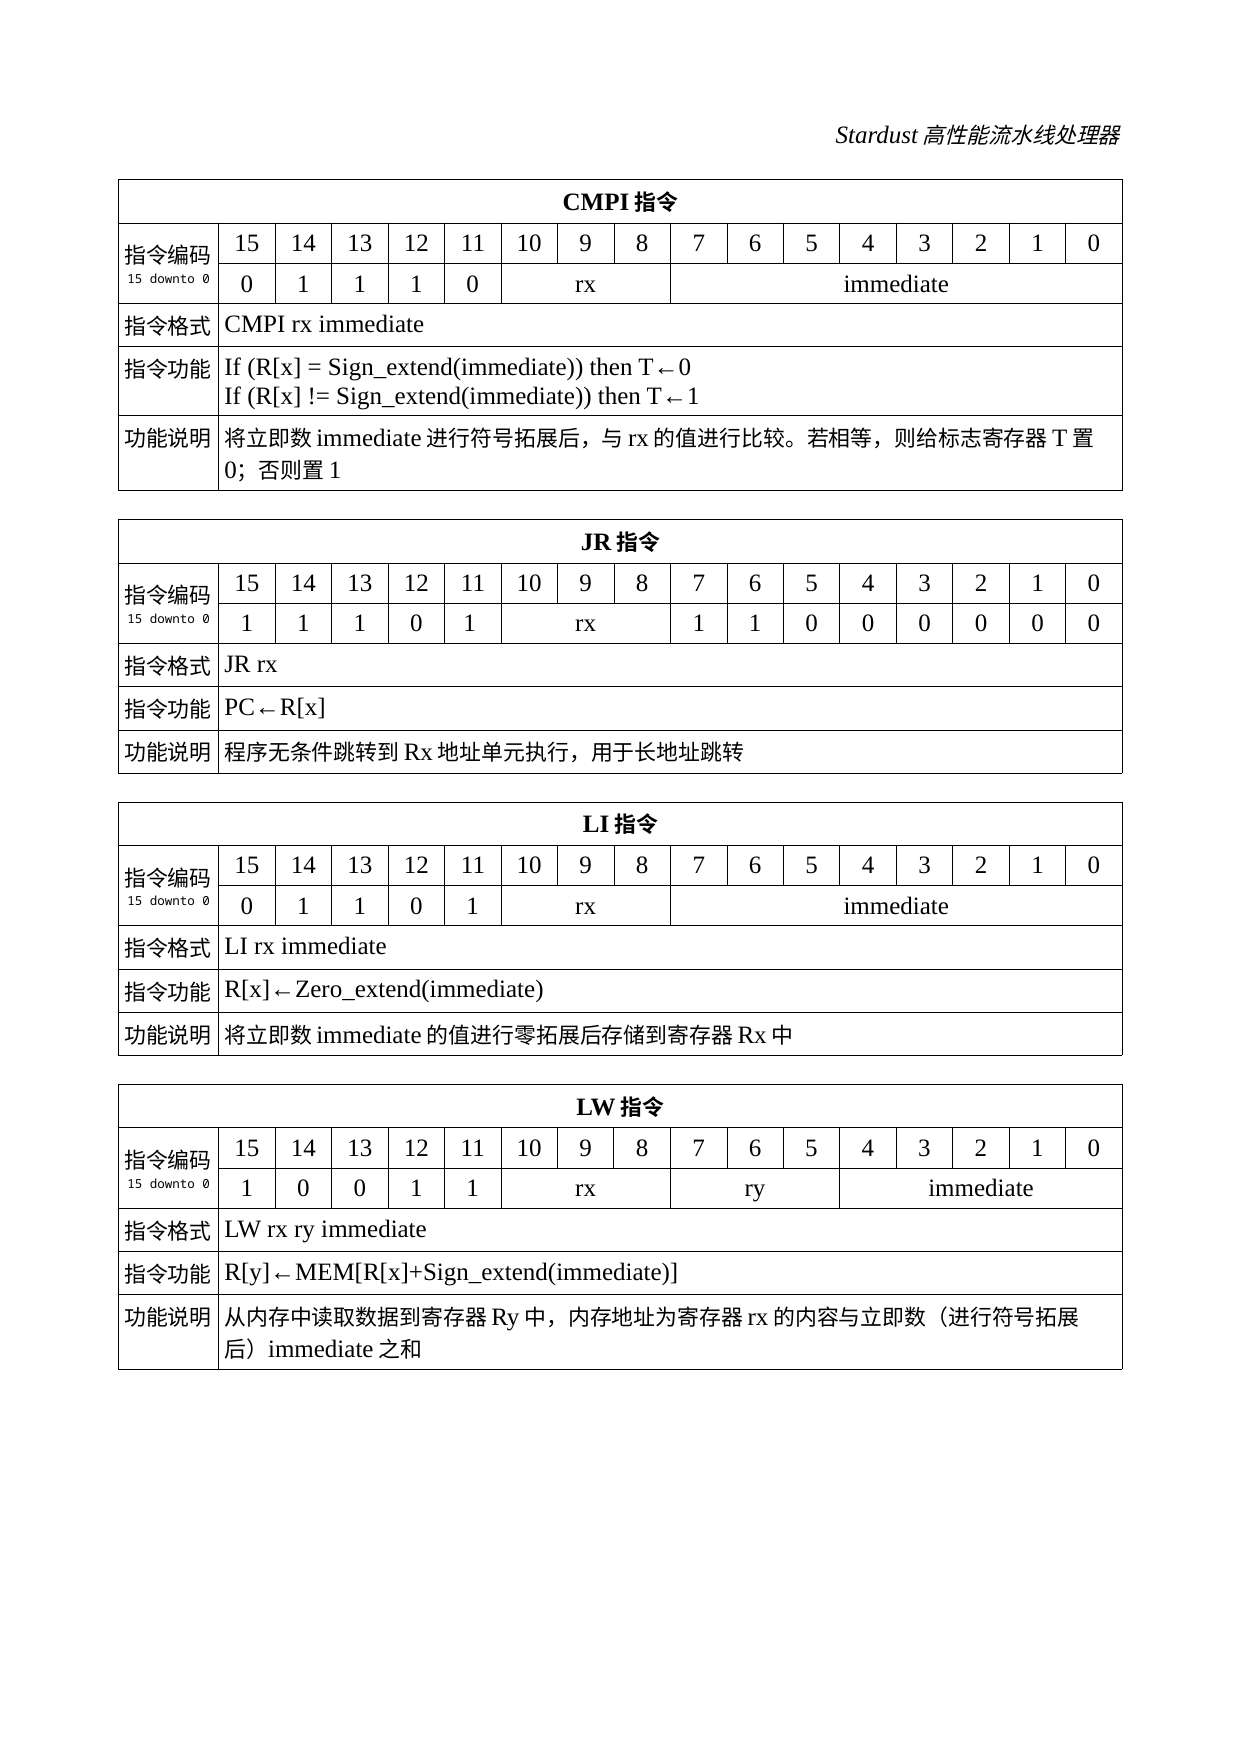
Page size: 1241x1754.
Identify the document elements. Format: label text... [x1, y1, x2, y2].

table_cell 8 [614, 1128, 670, 1167]
table_cell rx [502, 264, 670, 303]
table_cell 10 [502, 1128, 557, 1167]
table_cell 1 [389, 264, 444, 303]
table_cell 14 [276, 1128, 331, 1167]
table_cell 6 [728, 564, 783, 603]
table_cell rx [502, 1169, 670, 1208]
table_cell 15 [219, 846, 275, 885]
table_cell 1 [276, 886, 331, 925]
table_cell 0 [1010, 604, 1065, 643]
table_cell 指令功能 [119, 347, 218, 415]
table_header CMPI指令 [119, 180, 1122, 222]
table_cell 1 [728, 604, 783, 643]
table_cell R[y]←MEM[R[x]+Sign_extend(immediate)] [219, 1252, 1122, 1294]
table_cell 指令格式 [119, 926, 218, 969]
table_cell 将立即数immediate进行符号拓展后，与rx的值进行比较。若相等，则给标志寄存器T置0；否则置1 [219, 416, 1122, 490]
table_cell 指令功能 [119, 1252, 218, 1294]
table_cell 2 [953, 224, 1009, 263]
table_cell 指令格式 [119, 304, 218, 346]
table_cell 1 [389, 1169, 444, 1208]
table_cell 14 [276, 224, 331, 263]
table_cell 10 [502, 224, 557, 263]
table_cell 从内存中读取数据到寄存器Ry中，内存地址为寄存器rx的内容与立即数（进行符号拓展后）immediate之和 [219, 1295, 1122, 1369]
table_cell 3 [897, 224, 952, 263]
table_cell 指令编码 15 downto 0 [119, 564, 218, 643]
table_cell 0 [445, 264, 501, 303]
table_cell 9 [558, 1128, 613, 1167]
table_cell 4 [840, 564, 896, 603]
table_cell 4 [840, 1128, 896, 1167]
table_header LI指令 [119, 803, 1122, 845]
table_header JR指令 [119, 520, 1122, 562]
table_cell 0 [332, 1169, 388, 1208]
table_cell JR rx [219, 644, 1122, 686]
table_cell 13 [332, 564, 388, 603]
table_cell LW rx ry immediate [219, 1209, 1122, 1251]
table_cell immediate [671, 886, 1122, 925]
table_cell 4 [840, 224, 896, 263]
table_cell 8 [615, 846, 670, 885]
table_cell 8 [615, 564, 670, 603]
table_cell 0 [1066, 224, 1122, 263]
table_cell 8 [615, 224, 670, 263]
table_cell 0 [953, 604, 1009, 643]
table_cell 5 [784, 564, 839, 603]
table_cell 0 [1066, 1128, 1122, 1167]
table_cell 10 [502, 846, 557, 885]
table_cell 0 [389, 886, 444, 925]
table_cell 3 [897, 846, 952, 885]
table_cell 5 [784, 846, 839, 885]
table_cell 0 [784, 604, 839, 643]
table_cell 功能说明 [119, 416, 218, 490]
table_cell 7 [671, 846, 727, 885]
table_cell 11 [445, 224, 501, 263]
table_cell 0 [219, 886, 275, 925]
table_cell 1 [445, 1169, 501, 1208]
table_cell CMPI rx immediate [219, 304, 1122, 346]
table_cell 1 [276, 604, 331, 643]
table_cell 指令编码 15 downto 0 [119, 846, 218, 925]
table_cell 13 [332, 224, 388, 263]
table_cell ry [671, 1169, 839, 1208]
table_cell 1 [332, 886, 388, 925]
table_cell 指令格式 [119, 1209, 218, 1251]
table_cell 9 [558, 224, 614, 263]
table_cell 1 [1010, 224, 1065, 263]
table_cell 0 [1066, 604, 1122, 643]
table_cell 指令功能 [119, 687, 218, 729]
table_cell 指令格式 [119, 644, 218, 686]
table_cell 12 [389, 1128, 444, 1167]
table_cell rx [502, 886, 670, 925]
table_cell 2 [953, 1128, 1009, 1167]
table_cell 1 [1010, 564, 1065, 603]
table_cell 指令功能 [119, 970, 218, 1012]
table_cell PC←R[x] [219, 687, 1122, 729]
table_cell 0 [897, 604, 952, 643]
table_cell 功能说明 [119, 1013, 218, 1055]
table_cell 5 [784, 1128, 839, 1167]
table_cell 12 [389, 846, 444, 885]
table_cell 11 [445, 1128, 501, 1167]
table_cell If (R[x] = Sign_extend(immediate)) then T←0 If (R[x] != Sign_extend(immediate)) then T←1 [219, 347, 1122, 415]
table_cell 7 [671, 224, 727, 263]
table_cell 0 [276, 1169, 331, 1208]
table_cell 0 [1066, 564, 1122, 603]
table_cell 1 [276, 264, 331, 303]
table_cell LI rx immediate [219, 926, 1122, 969]
table_cell 指令编码 15 downto 0 [119, 224, 218, 303]
table_cell 6 [728, 224, 783, 263]
table_cell 13 [332, 846, 388, 885]
table_cell 程序无条件跳转到Rx地址单元执行，用于长地址跳转 [219, 731, 1122, 773]
table_cell 7 [671, 1128, 727, 1167]
table_cell 指令编码 15 downto 0 [119, 1128, 218, 1208]
table_cell 4 [840, 846, 896, 885]
table_header LW指令 [119, 1085, 1122, 1127]
table_cell 1 [332, 604, 388, 643]
table_cell rx [502, 604, 670, 643]
table_cell 12 [389, 224, 444, 263]
table_cell R[x]←Zero_extend(immediate) [219, 970, 1122, 1012]
table_cell 1 [671, 604, 727, 643]
table_cell 15 [219, 224, 275, 263]
table_cell 功能说明 [119, 1295, 218, 1369]
table_cell 15 [219, 564, 275, 603]
table_cell immediate [840, 1169, 1122, 1208]
table_cell 14 [276, 846, 331, 885]
table_cell 3 [897, 564, 952, 603]
table_cell 13 [332, 1128, 388, 1167]
table_cell 1 [332, 264, 388, 303]
table_cell 0 [1066, 846, 1122, 885]
table_cell 1 [219, 1169, 275, 1208]
table_cell 9 [558, 846, 614, 885]
table_cell 7 [671, 564, 727, 603]
table_cell 10 [502, 564, 557, 603]
table_cell 将立即数immediate的值进行零拓展后存储到寄存器Rx中 [219, 1013, 1122, 1055]
table_cell 11 [445, 846, 501, 885]
table_cell 0 [840, 604, 896, 643]
table_cell 功能说明 [119, 731, 218, 773]
table_cell 2 [953, 846, 1009, 885]
table_cell 1 [1010, 1128, 1065, 1167]
table_cell 1 [1010, 846, 1065, 885]
table_cell 1 [445, 886, 501, 925]
table_cell 1 [445, 604, 501, 643]
table_cell 15 [219, 1128, 275, 1167]
table_cell immediate [671, 264, 1122, 303]
table_cell 1 [219, 604, 275, 643]
table_cell 0 [389, 604, 444, 643]
table_cell 6 [728, 846, 783, 885]
table_cell 5 [784, 224, 839, 263]
table_cell 11 [445, 564, 501, 603]
table_cell 9 [558, 564, 614, 603]
table_cell 0 [219, 264, 275, 303]
table_cell 3 [897, 1128, 952, 1167]
table_cell 2 [953, 564, 1009, 603]
table_cell 12 [389, 564, 444, 603]
table_cell 6 [728, 1128, 783, 1167]
table_cell 14 [276, 564, 331, 603]
